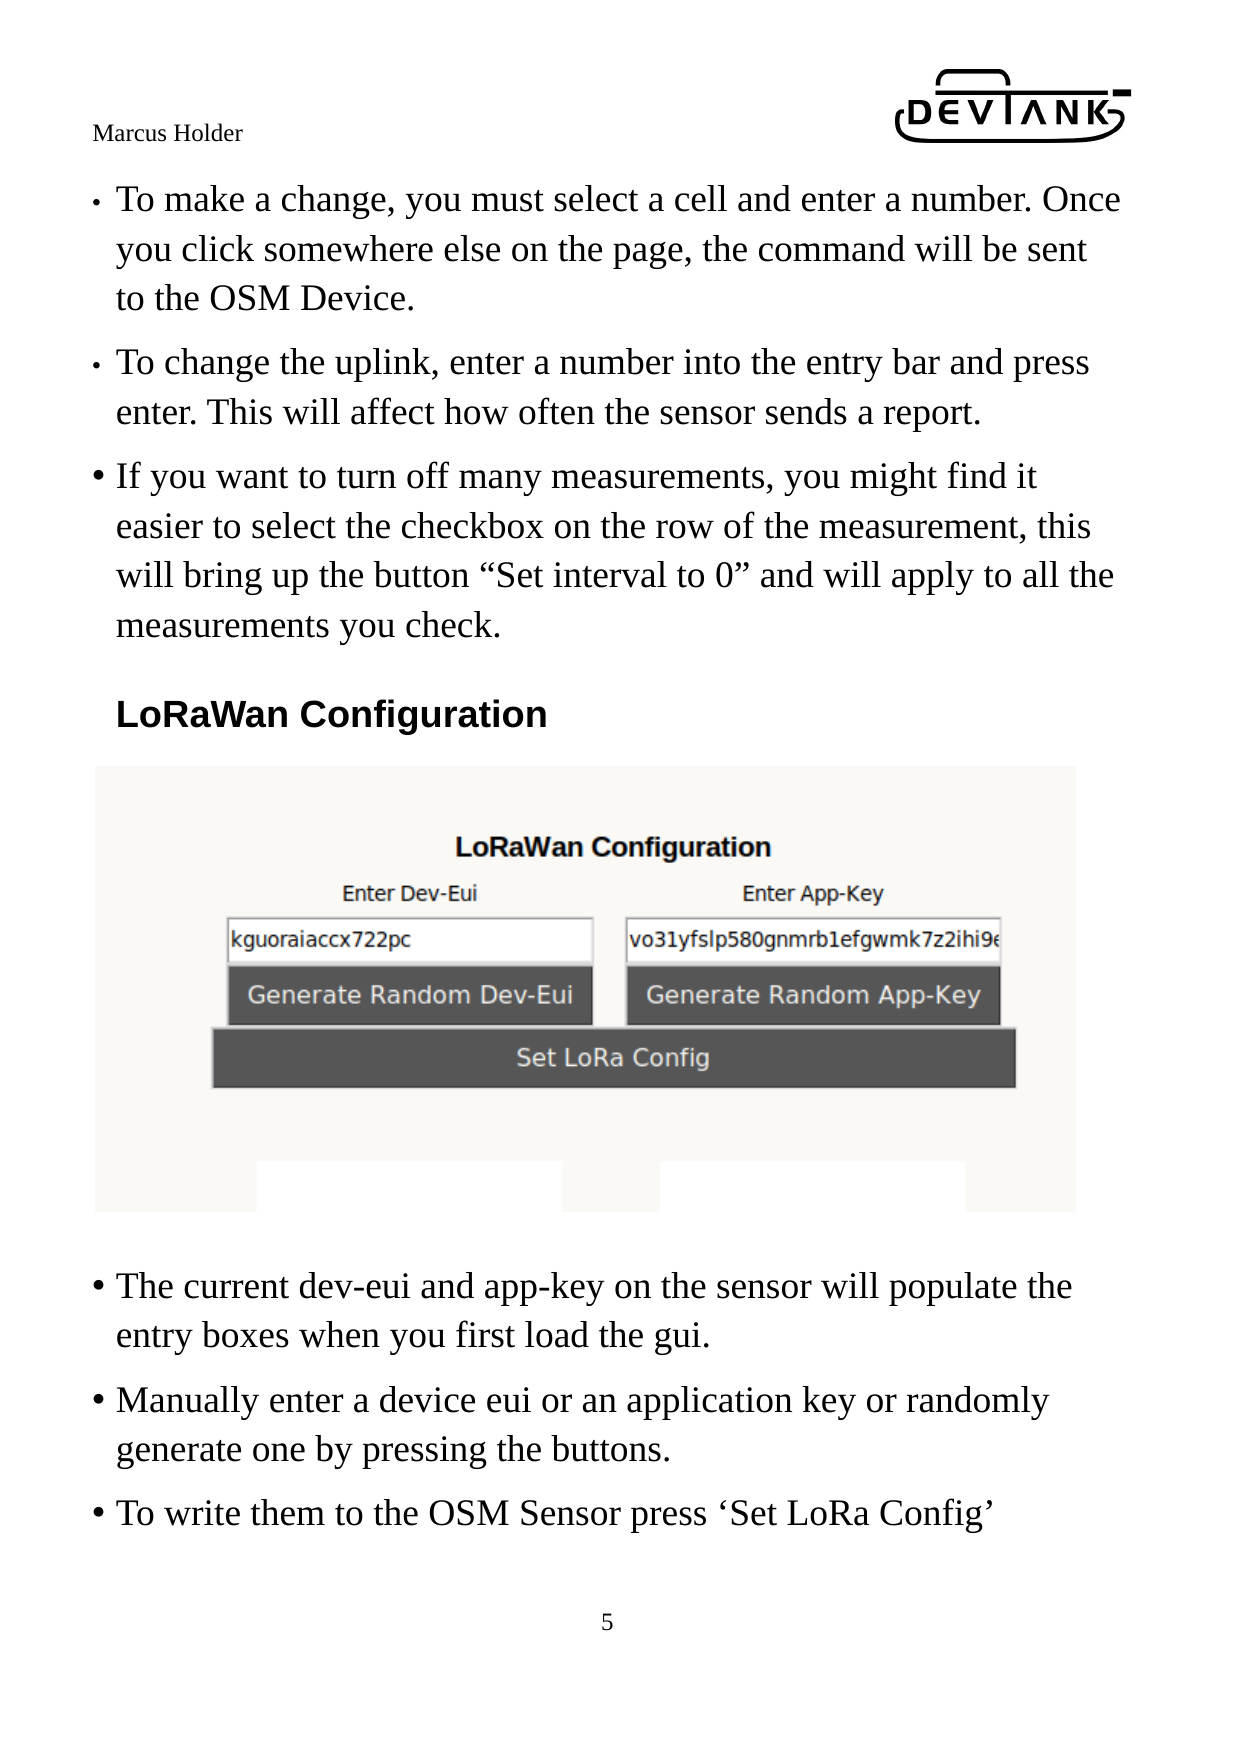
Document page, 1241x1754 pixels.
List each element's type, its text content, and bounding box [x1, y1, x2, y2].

list Manually enter a device eui or an application key or randomly generate one by pressing the buttons. [92, 1377, 1122, 1470]
list To change the uplink, enter a number into the entry bar and press enter. This will affect how often the sensor sends a report. [92, 340, 1122, 432]
list If you want to turn off many measurements, you might find it easier to select the checkbox on the row of the measurement, this will bring up the button “Set interval to 0” and will apply to all the measurements you check. [92, 453, 1122, 645]
picture [895, 69, 1132, 143]
picture [95, 766, 1077, 1212]
subtitle LoRaWan Configuration [92, 691, 1122, 735]
list To write them to the OSM Sensor press ‘Set LoRa Config’ [92, 1491, 1122, 1534]
list To make a change, you must select a cell and enter a number. Once you click somewhere else on the page, the command will be sent to the OSM Device. [92, 176, 1122, 319]
list The current dev-eui and app-key on the sensor will populate the entry boxes when you first load the gui. [92, 1263, 1122, 1356]
